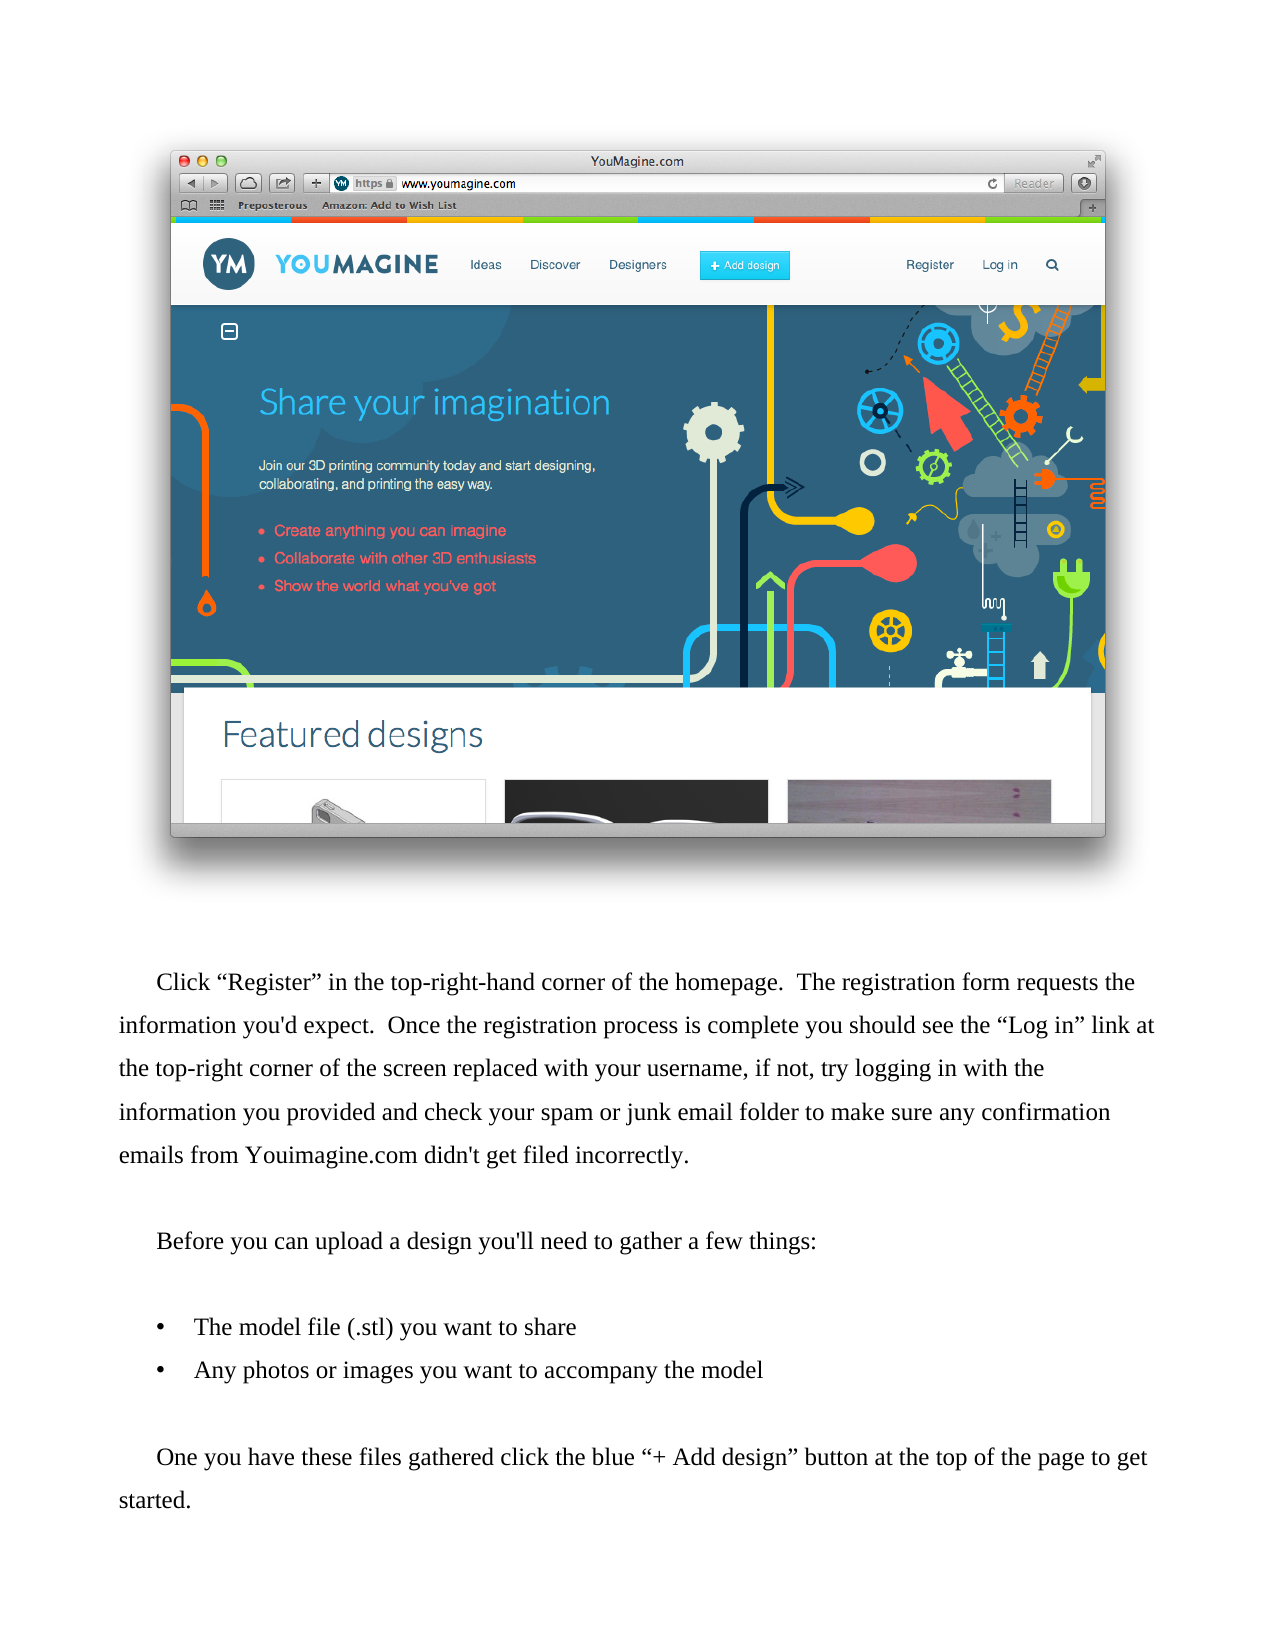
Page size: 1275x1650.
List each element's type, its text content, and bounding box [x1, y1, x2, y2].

list Any photos or images you want to accompany the model [156, 1355, 1156, 1384]
text Before you can upload a design you'll need to gather a few things: [118, 1226, 1156, 1255]
picture [118, 118, 1157, 910]
text One you have these files gathered click the blue “+ Add design” button at the top of the page to get started. [118, 1442, 1156, 1513]
text Click “Register” in the top-right-hand corner of the homepage. The registration form requests the information you'd expect. Once the registration process is complete you should see the “Log in” link at the top-right corner of the screen replaced with your username, if not, try logging in with the information you provided and check your spam or junk email folder to make sure any confirmation emails from Youimagine.com didn't get filed incorrectly. [118, 967, 1156, 1168]
list The model file (.stl) you want to share [156, 1312, 1156, 1341]
